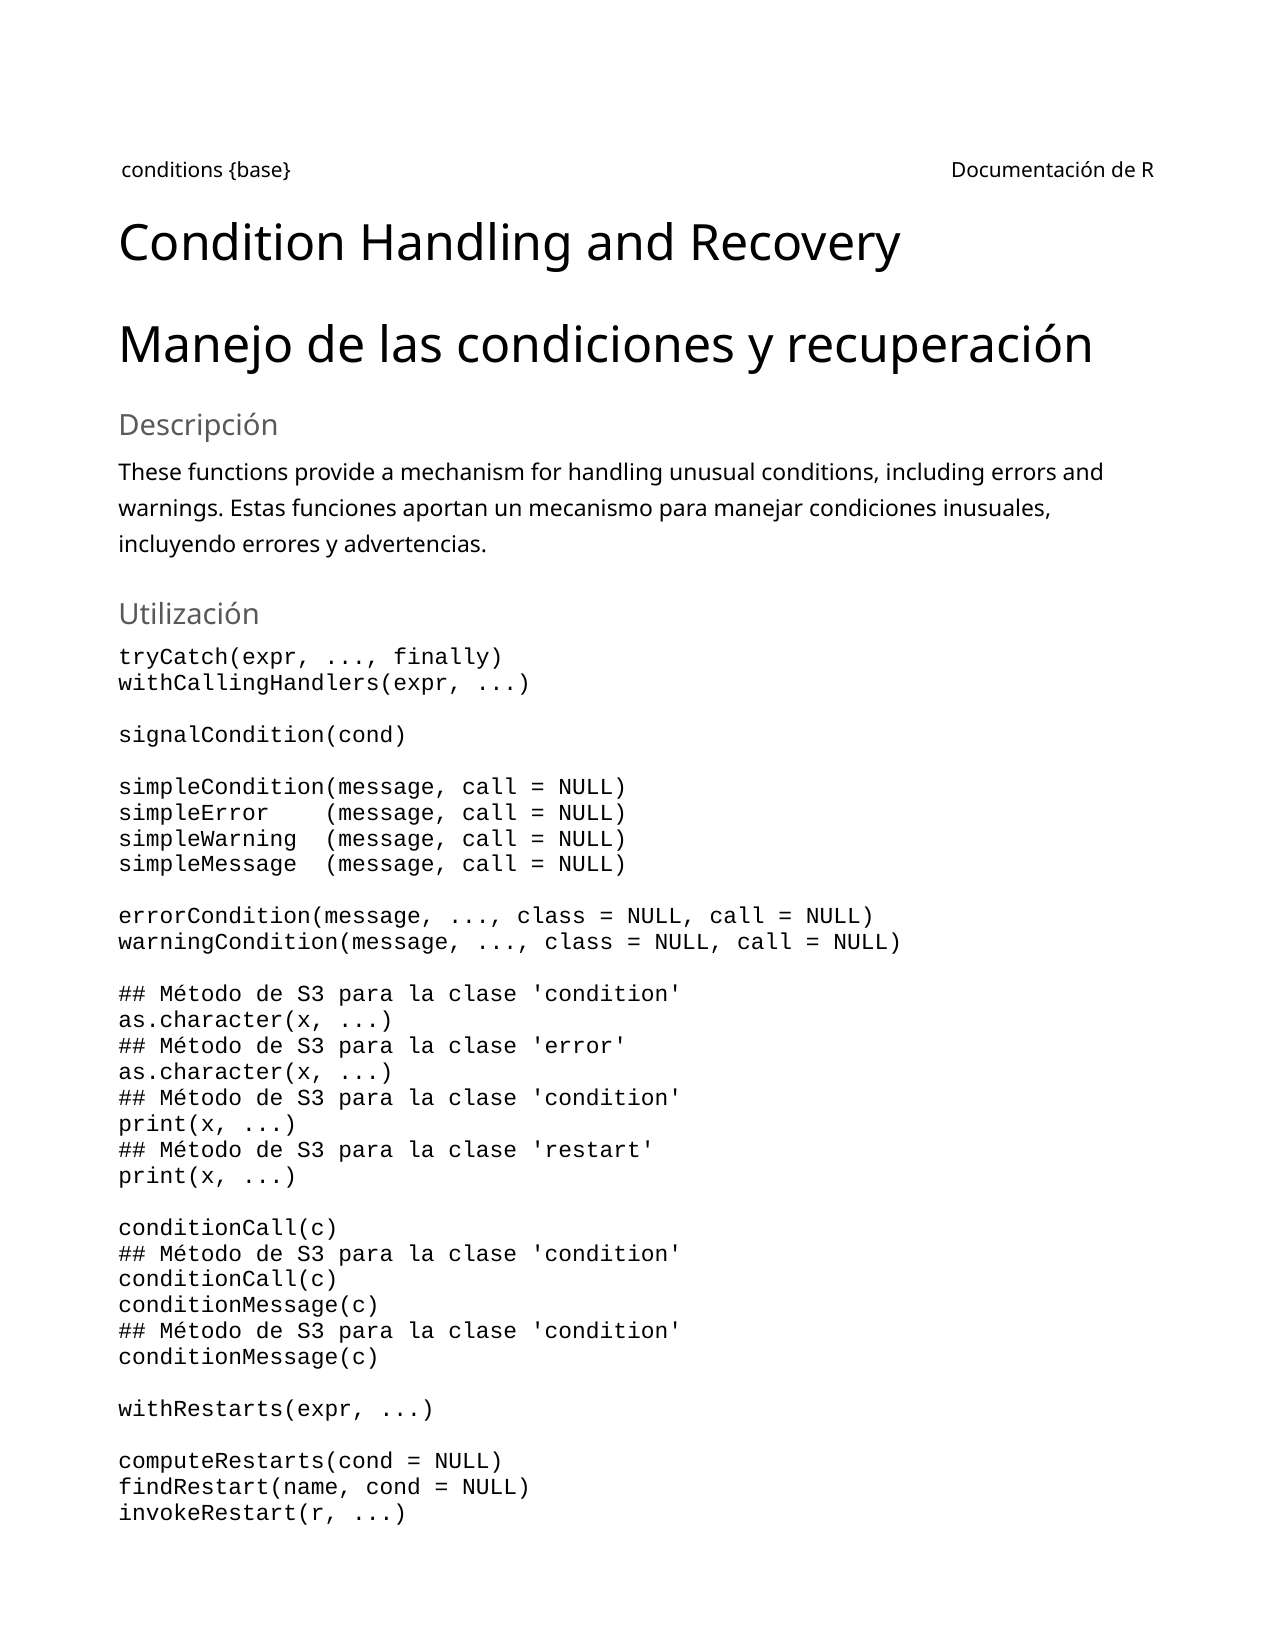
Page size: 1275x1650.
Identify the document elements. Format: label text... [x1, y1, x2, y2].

text findRestart(name, cond = NULL) [118, 1475, 1157, 1501]
text conditionMessage(c) [118, 1294, 1157, 1320]
text simpleCondition(message, call = NULL) [118, 775, 1157, 801]
table_header conditions {base} [118, 152, 630, 186]
text print(x, ...) [118, 1164, 1157, 1190]
text ## Método de S3 para la clase 'condition' [118, 1320, 1157, 1346]
text warningCondition(message, ..., class = NULL, call = NULL) [118, 931, 1157, 957]
text invokeRestart(r, ...) [118, 1501, 1157, 1527]
text simpleWarning (message, call = NULL) [118, 827, 1157, 853]
subtitle Descripción [118, 404, 1157, 444]
text errorCondition(message, ..., class = NULL, call = NULL) [118, 905, 1157, 931]
text computeRestarts(cond = NULL) [118, 1449, 1157, 1475]
text These functions provide a mechanism for handling unusual conditions, including errors and warnings. Estas funciones aportan un mecanismo para manejar condiciones inusuales, incluyendo errores y advertencias. [118, 456, 1157, 559]
subtitle Utilización [118, 593, 1157, 633]
text ## Método de S3 para la clase 'restart' [118, 1138, 1157, 1164]
text tryCatch(expr, ..., finally) [118, 645, 1157, 671]
text as.character(x, ...) [118, 1008, 1157, 1034]
subtitle Condition Handling and Recovery [118, 207, 1157, 275]
text conditionCall(c) [118, 1216, 1157, 1242]
text simpleError (message, call = NULL) [118, 801, 1157, 827]
text conditionMessage(c) [118, 1346, 1157, 1372]
text print(x, ...) [118, 1112, 1157, 1138]
text signalCondition(cond) [118, 723, 1157, 749]
text ## Método de S3 para la clase 'error' [118, 1034, 1157, 1060]
subtitle Manejo de las condiciones y recuperación [118, 309, 1157, 377]
text ## Método de S3 para la clase 'condition' [118, 982, 1157, 1008]
text conditionCall(c) [118, 1268, 1157, 1294]
text ## Método de S3 para la clase 'condition' [118, 1086, 1157, 1112]
table_header Documentación de R [630, 152, 1157, 186]
text as.character(x, ...) [118, 1060, 1157, 1086]
text ## Método de S3 para la clase 'condition' [118, 1242, 1157, 1268]
text withCallingHandlers(expr, ...) [118, 671, 1157, 697]
text withRestarts(expr, ...) [118, 1397, 1157, 1423]
text simpleMessage (message, call = NULL) [118, 853, 1157, 879]
